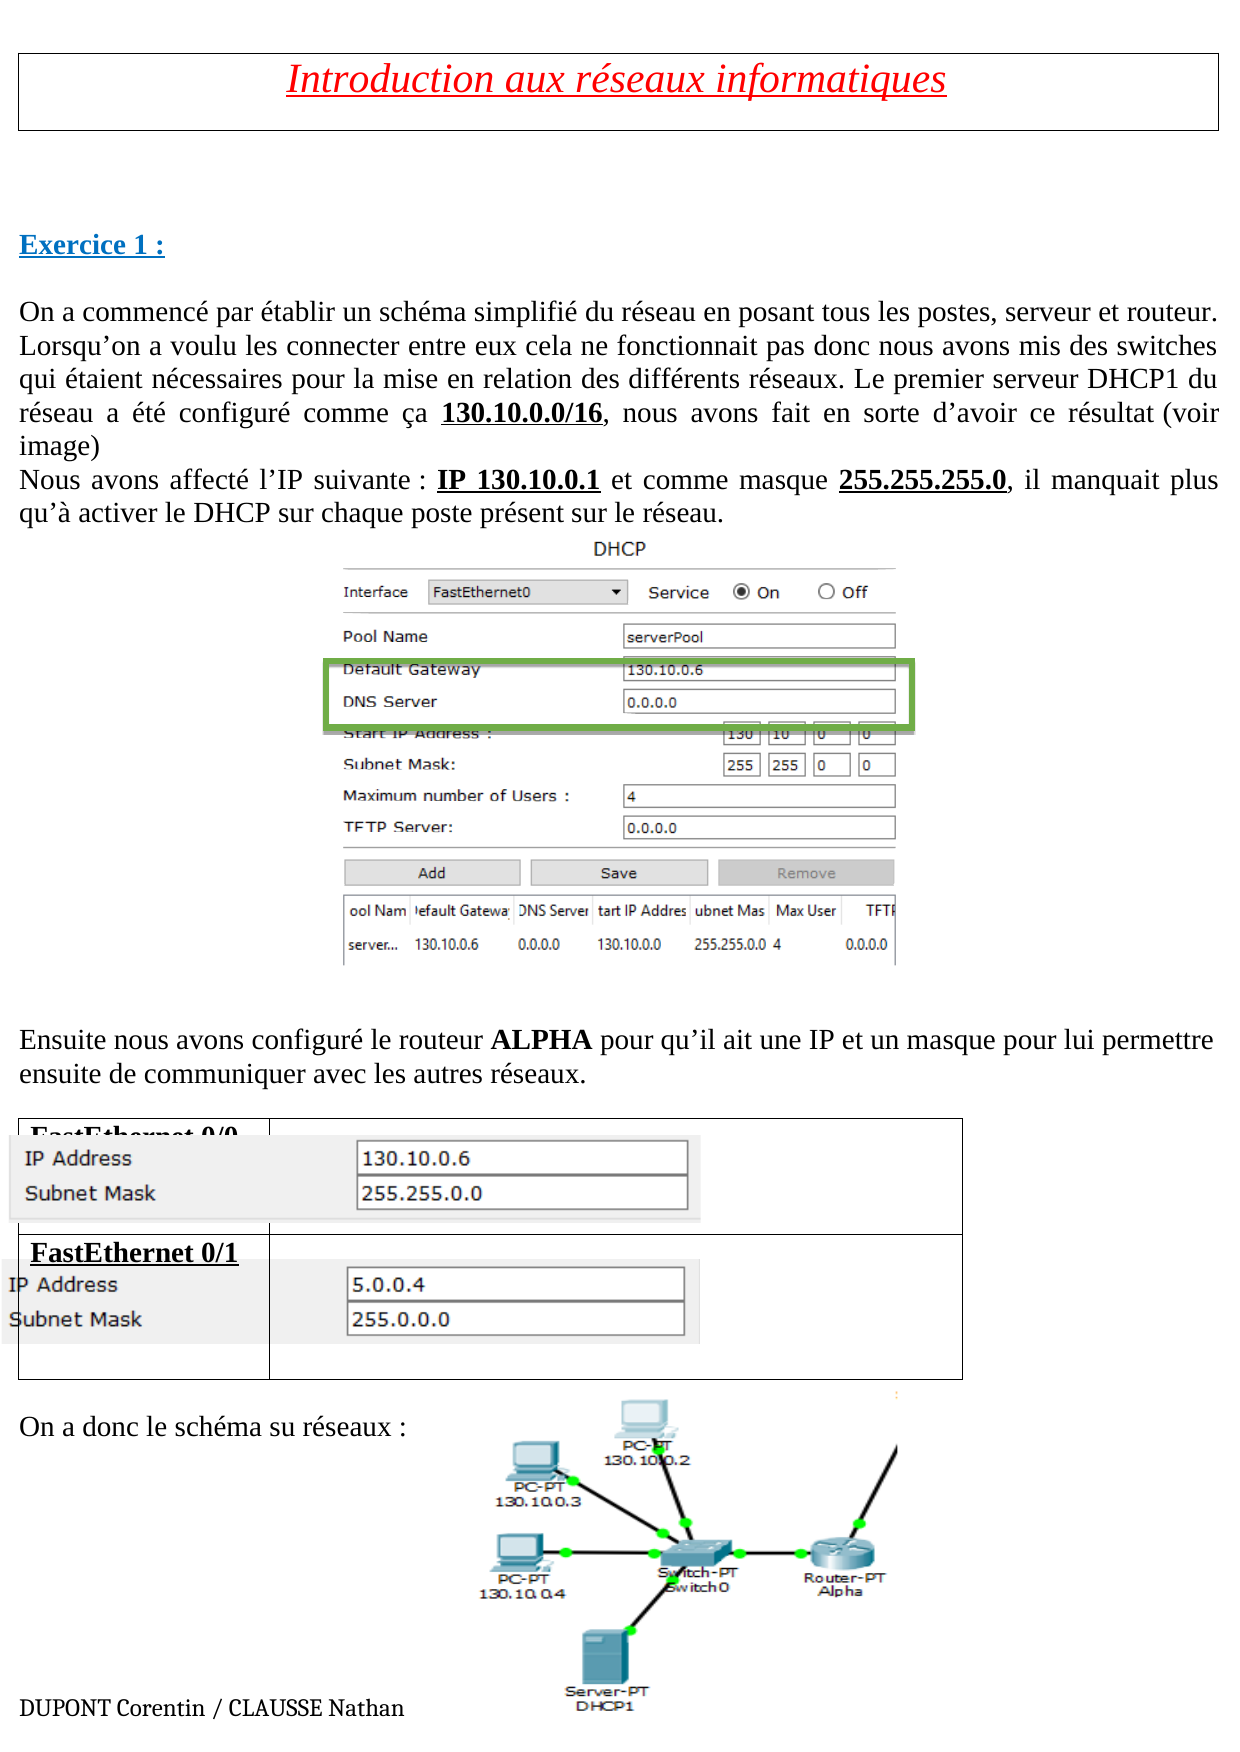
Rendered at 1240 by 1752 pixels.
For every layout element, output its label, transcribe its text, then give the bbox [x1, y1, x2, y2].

table_header FastEthernet 0/0 [19, 1223, 269, 1234]
table_cell [19, 1344, 269, 1379]
table_header [270, 1119, 962, 1234]
text [898, 1409, 1219, 1442]
table_header FastEthernet 0/0 [19, 1119, 269, 1135]
text Exercice 1 : [19, 227, 1219, 261]
text On a commencé par établir un schéma simplifié du réseau en posant tous les postes, serveur et routeur. Lorsqu’on a voulu les connecter entre eux cela ne fonctionnait pas donc nous avons mis des switches qui étaient nécessaires pour la mise en relation des différents réseaux. Le premier serveur DHCP1 du réseau a été configuré comme ça 130.10.0.0/16, nous avons fait en sorte d’avoir ce résultat (voir image) [19, 294, 1219, 462]
text On a donc le schéma su réseaux : [19, 1409, 426, 1442]
table_cell [270, 1235, 962, 1379]
text Nous avons affecté l’IP suivante : IP 130.10.0.1 et comme masque 255.255.255.0, il manquait plus qu’à activer le DHCP sur chaque poste présent sur le réseau. [19, 462, 1219, 529]
table_header Introduction aux réseaux informatiques [19, 54, 1218, 130]
text Ensuite nous avons configuré le routeur ALPHA pour qu’il ait une IP et un masque pour lui permettre ensuite de communiquer avec les autres réseaux. [19, 1022, 1219, 1089]
table_cell FastEthernet 0/1 [19, 1235, 269, 1259]
